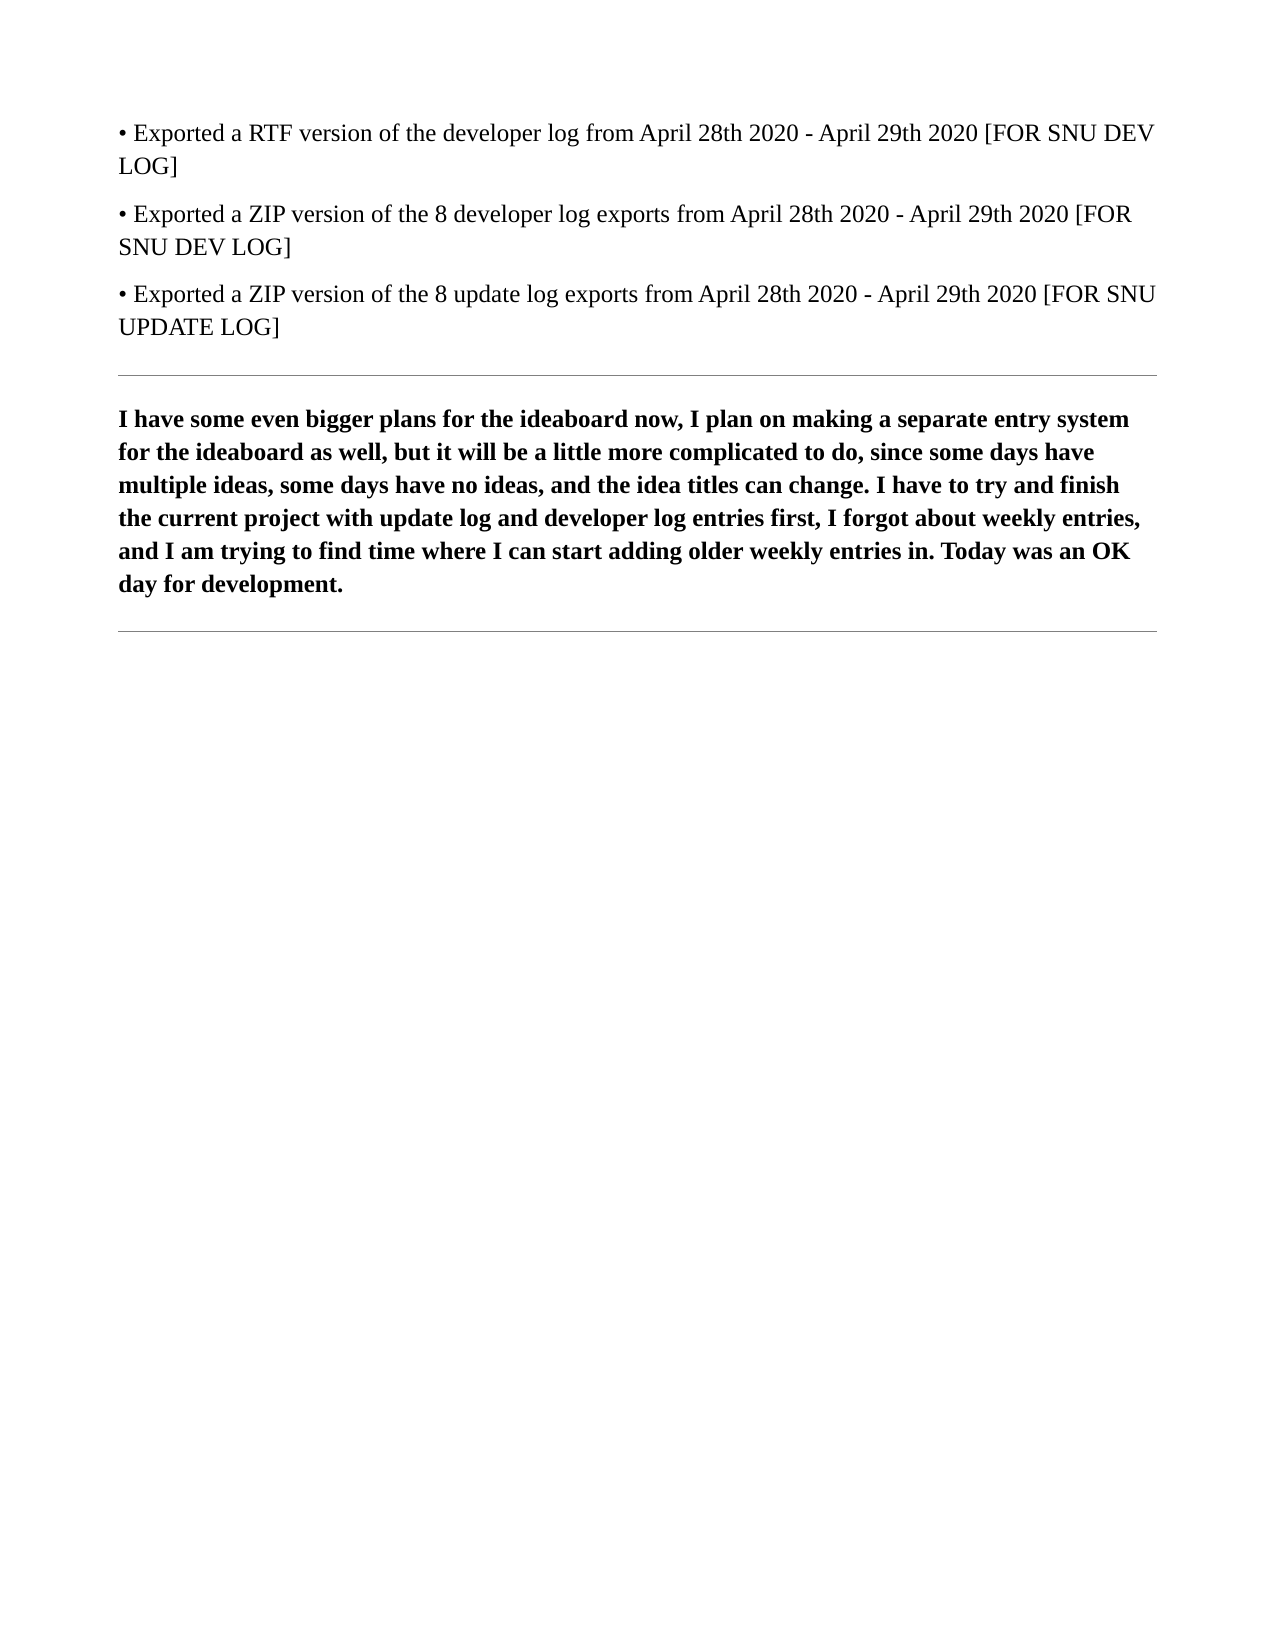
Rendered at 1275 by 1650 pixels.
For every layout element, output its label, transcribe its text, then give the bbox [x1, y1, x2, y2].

text • Exported a RTF version of the developer log from April 28th 2020 - April 29th 2020 [FOR SNU DEV LOG] [118, 118, 1157, 180]
text • Exported a ZIP version of the 8 update log exports from April 28th 2020 - April 29th 2020 [FOR SNU UPDATE LOG] [118, 279, 1157, 341]
text I have some even bigger plans for the ideaboard now, I plan on making a separate entry system for the ideaboard as well, but it will be a little more complicated to do, since some days have multiple ideas, some days have no ideas, and the idea titles can change. I have to try and finish the current project with update log and developer log entries first, I forgot about weekly entries, and I am trying to find time where I can start adding older weekly entries in. Today was an OK day for development. [118, 404, 1157, 598]
text • Exported a ZIP version of the 8 developer log exports from April 28th 2020 - April 29th 2020 [FOR SNU DEV LOG] [118, 199, 1157, 261]
